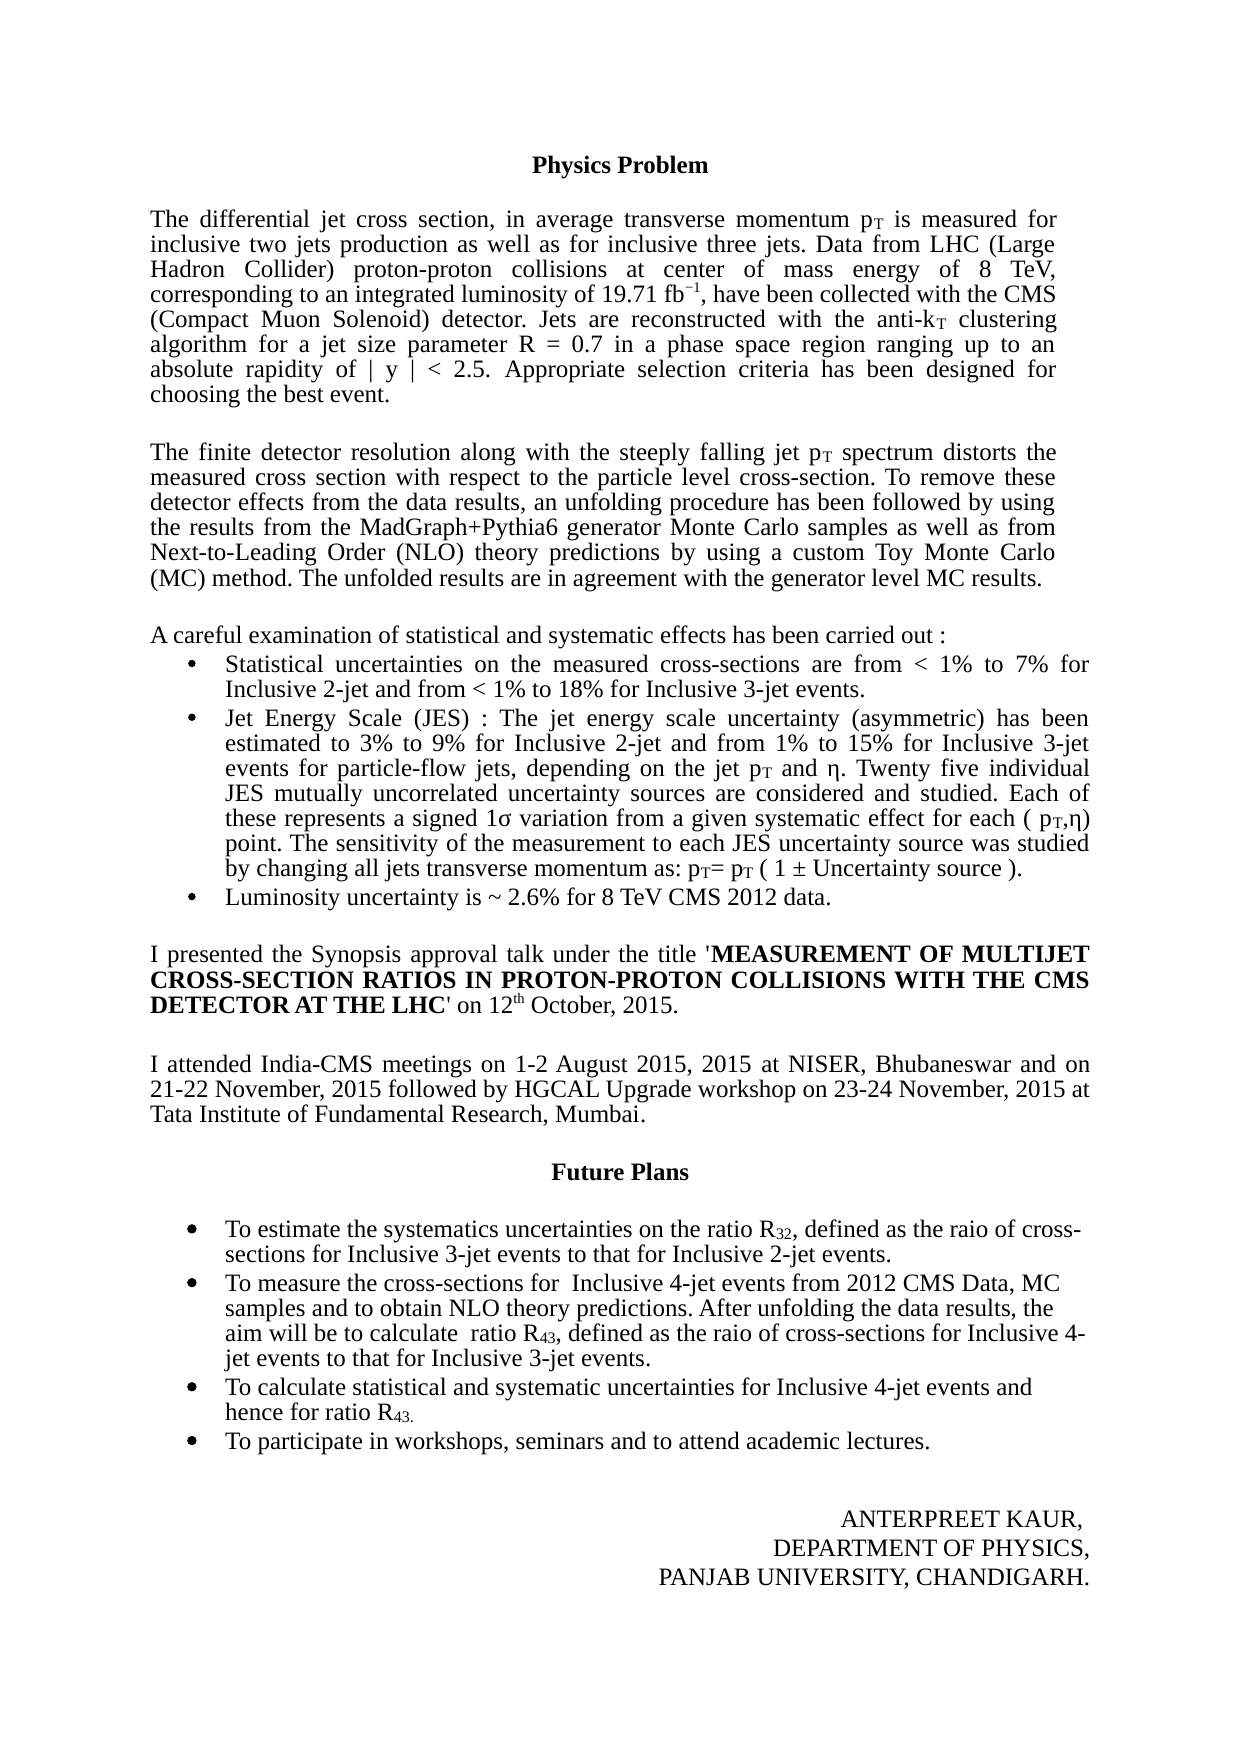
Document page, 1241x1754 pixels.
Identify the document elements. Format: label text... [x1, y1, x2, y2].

list To calculate statistical and systematic uncertainties for Inclusive 4-jet events and hence for ratio R43. [187, 1372, 1090, 1426]
text I attended India-CMS meetings on 1-2 August 2015, 2015 at NISER, Bhubaneswar and on 21-22 November, 2015 followed by HGCAL Upgrade workshop on 23-24 November, 2015 at Tata Institute of Fundamental Research, Mumbai. [150, 1049, 1090, 1128]
list To measure the cross-sections for Inclusive 4-jet events from 2012 CMS Data, MC samples and to obtain NLO theory predictions. After unfolding the data results, the aim will be to calculate ratio R43, defined as the raio of cross-sections for Inclusive 4-jet events to that for Inclusive 3-jet events. [187, 1268, 1090, 1372]
list Statistical uncertainties on the measured cross-sections are from < 1% to 7% for Inclusive 2-jet and from < 1% to 18% for Inclusive 3-jet events. [187, 649, 1090, 703]
text I presented the Synopsis approval talk under the title 'MEASUREMENT OF MULTIJET CROSS-SECTION RATIOS IN PROTON-PROTON COLLISIONS WITH THE CMS DETECTOR AT THE LHC' on 12th October, 2015. [150, 939, 1090, 1018]
list To estimate the systematics uncertainties on the ratio R32, defined as the raio of cross-sections for Inclusive 3-jet events to that for Inclusive 2-jet events. [187, 1214, 1090, 1268]
list Luminosity uncertainty is ~ 2.6% for 8 TeV CMS 2012 data. [187, 882, 1090, 911]
text DEPARTMENT OF PHYSICS, [150, 1533, 1090, 1562]
text PANJAB UNIVERSITY, CHANDIGARH. [150, 1562, 1090, 1591]
text The differential jet cross section, in average transverse momentum pT is measured for inclusive two jets production as well as for inclusive three jets. Data from LHC (Large Hadron Collider) proton-proton collisions at center of mass energy of 8 TeV, corresponding to an integrated luminosity of 19.71 fb−1, have been collected with the CMS (Compact Muon Solenoid) detector. Jets are reconstructed with the anti-kT clustering algorithm for a jet size parameter R = 0.7 in a phase space region ranging up to an absolute rapidity of | y | < 2.5. Appropriate selection criteria has been designed for choosing the best event. [150, 204, 1057, 408]
list To participate in workshops, seminars and to attend academic lectures. [187, 1426, 1090, 1455]
text ANTERPREET KAUR, [150, 1504, 1090, 1533]
text Physics Problem [150, 150, 1090, 179]
text Future Plans [150, 1157, 1090, 1186]
text A careful examination of statistical and systematic effects has been carried out : [150, 620, 1057, 649]
list Jet Energy Scale (JES) : The jet energy scale uncertainty (asymmetric) has been estimated to 3% to 9% for Inclusive 2-jet and from 1% to 15% for Inclusive 3-jet events for particle-flow jets, depending on the jet pT and η. Twenty five individual JES mutually uncorrelated uncertainty sources are considered and studied. Each of these represents a signed 1σ variation from a given systematic effect for each ( pT,η) point. The sensitivity of the measurement to each JES uncertainty source was studied by changing all jets transverse momentum as: pT= pT ( 1 ± Uncertainty source ). [187, 703, 1090, 882]
text The finite detector resolution along with the steeply falling jet pT spectrum distorts the measured cross section with respect to the particle level cross-section. To remove these detector effects from the data results, an unfolding procedure has been followed by using the results from the MadGraph+Pythia6 generator Monte Carlo samples as well as from Next-to-Leading Order (NLO) theory predictions by using a custom Toy Monte Carlo (MC) method. The unfolded results are in agreement with the generator level MC results. [150, 437, 1057, 591]
